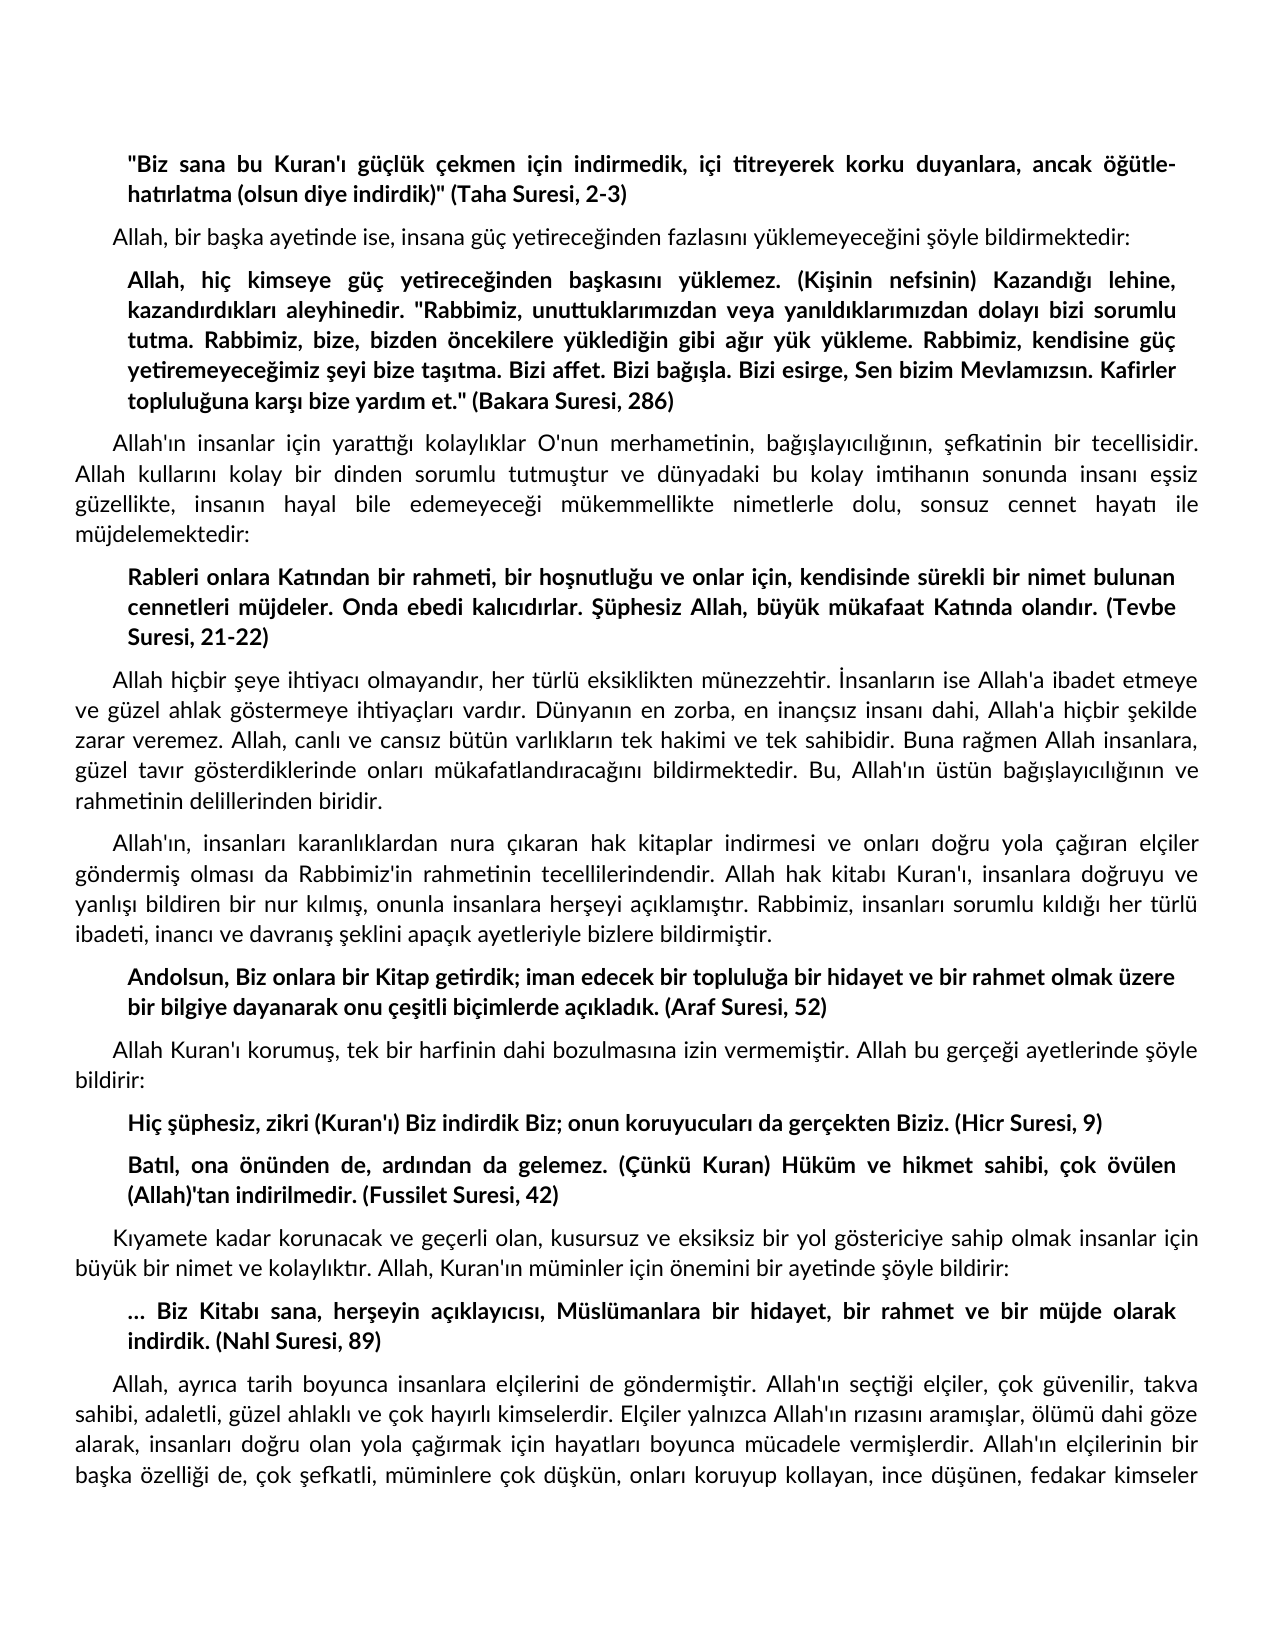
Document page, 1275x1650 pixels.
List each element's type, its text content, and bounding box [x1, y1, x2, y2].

text … Biz Kitabı sana, herşeyin açıklayıcısı, Müslümanlara bir hidayet, bir rahmet ve bir müjde olarak indirdik. (Nahl Suresi, 89) [127, 1297, 1177, 1354]
text Batıl, ona önünden de, ardından da gelemez. (Çünkü Kuran) Hüküm ve hikmet sahibi, çok övülen (Allah)'tan indirilmedir. (Fussilet Suresi, 42) [127, 1151, 1177, 1209]
text "Biz sana bu Kuran'ı güçlük çekmen için indirmedik, içi titreyerek korku duyanlara, ancak öğütle-hatırlatma (olsun diye indirdik)" (Taha Suresi, 2-3) [127, 150, 1177, 208]
text Allah'ın, insanları karanlıklardan nura çıkaran hak kitaplar indirmesi ve onları doğru yola çağıran elçiler göndermiş olması da Rabbimiz'in rahmetinin tecellilerindendir. Allah hak kitabı Kuran'ı, insanlara doğruyu ve yanlışı bildiren bir nur kılmış, onunla insanlara herşeyi açıklamıştır. Rabbimiz, insanları sorumlu kıldığı her türlü ibadeti, inancı ve davranış şeklini apaçık ayetleriyle bizlere bildirmiştir. [75, 829, 1200, 947]
text Allah'ın insanlar için yarattığı kolaylıklar O'nun merhametinin, bağışlayıcılığının, şefkatinin bir tecellisidir. Allah kullarını kolay bir dinden sorumlu tutmuştur ve dünyadaki bu kolay imtihanın sonunda insanı eşsiz güzellikte, insanın hayal bile edemeyeceği mükemmellikte nimetlerle dolu, sonsuz cennet hayatı ile müjdelemektedir: [75, 429, 1200, 547]
text Andolsun, Biz onlara bir Kitap getirdik; iman edecek bir topluluğa bir hidayet ve bir rahmet olmak üzere bir bilgiye dayanarak onu çeşitli biçimlerde açıkladık. (Araf Suresi, 52) [127, 962, 1177, 1020]
text Hiç şüphesiz, zikri (Kuran'ı) Biz indirdik Biz; onun koruyucuları da gerçekten Biziz. (Hicr Suresi, 9) [127, 1108, 1177, 1136]
text Allah Kuran'ı korumuş, tek bir harfinin dahi bozulmasına izin vermemiştir. Allah bu gerçeği ayetlerinde şöyle bildirir: [75, 1035, 1200, 1093]
text Kıyamete kadar korunacak ve geçerli olan, kusursuz ve eksiksiz bir yol göstericiye sahip olmak insanlar için büyük bir nimet ve kolaylıktır. Allah, Kuran'ın müminler için önemini bir ayetinde şöyle bildirir: [75, 1224, 1200, 1282]
text Allah, hiç kimseye güç yetireceğinden başkasını yüklemez. (Kişinin nefsinin) Kazandığı lehine, kazandırdıkları aleyhinedir. "Rabbimiz, unuttuklarımızdan veya yanıldıklarımızdan dolayı bizi sorumlu tutma. Rabbimiz, bize, bizden öncekilere yüklediğin gibi ağır yük yükleme. Rabbimiz, kendisine güç yetiremeyeceğimiz şeyi bize taşıtma. Bizi affet. Bizi bağışla. Bizi esirge, Sen bizim Mevlamızsın. Kafirler topluluğuna karşı bize yardım et." (Bakara Suresi, 286) [127, 266, 1177, 414]
text Rableri onlara Katından bir rahmeti, bir hoşnutluğu ve onlar için, kendisinde sürekli bir nimet bulunan cennetleri müjdeler. Onda ebedi kalıcıdırlar. Şüphesiz Allah, büyük mükafaat Katında olandır. (Tevbe Suresi, 21-22) [127, 562, 1177, 650]
text Allah, bir başka ayetinde ise, insana güç yetireceğinden fazlasını yüklemeyeceğini şöyle bildirmektedir: [75, 223, 1200, 250]
text Allah, ayrıca tarih boyunca insanlara elçilerini de göndermiştir. Allah'ın seçtiği elçiler, çok güvenilir, takva sahibi, adaletli, güzel ahlaklı ve çok hayırlı kimselerdir. Elçiler yalnızca Allah'ın rızasını aramışlar, ölümü dahi göze alarak, insanları doğru olan yola çağırmak için hayatları boyunca mücadele vermişlerdir. Allah'ın elçilerinin bir başka özelliği de, çok şefkatli, müminlere çok düşkün, onları koruyup kollayan, ince düşünen, fedakar kimseler [75, 1370, 1200, 1488]
text Allah hiçbir şeye ihtiyacı olmayandır, her türlü eksiklikten münezzehtir. İnsanların ise Allah'a ibadet etmeye ve güzel ahlak göstermeye ihtiyaçları vardır. Dünyanın en zorba, en inançsız insanı dahi, Allah'a hiçbir şekilde zarar veremez. Allah, canlı ve cansız bütün varlıkların tek hakimi ve tek sahibidir. Buna rağmen Allah insanlara, güzel tavır gösterdiklerinde onları mükafatlandıracağını bildirmektedir. Bu, Allah'ın üstün bağışlayıcılığının ve rahmetinin delillerinden biridir. [75, 666, 1200, 814]
